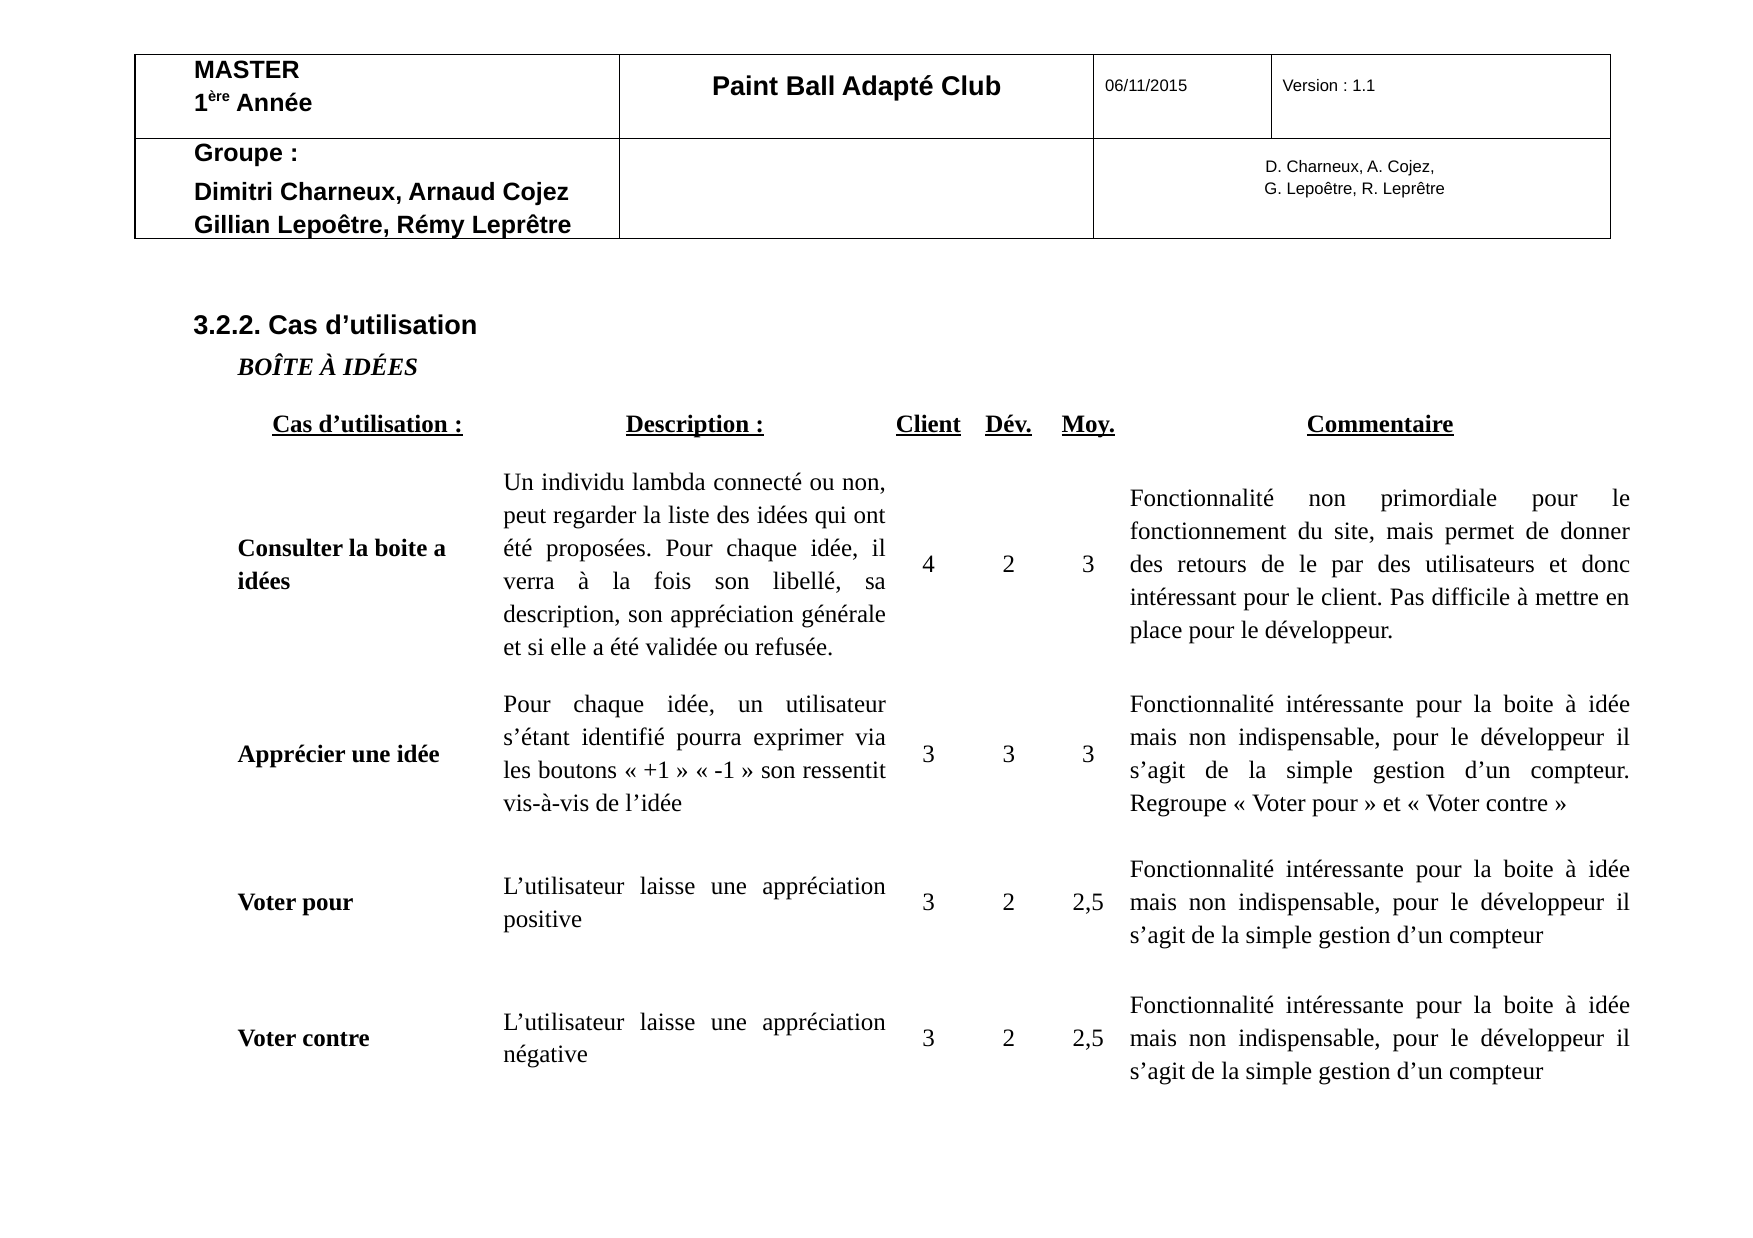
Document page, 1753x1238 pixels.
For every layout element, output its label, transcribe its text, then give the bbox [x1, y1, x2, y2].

subtitle Cas d’utilisation [193, 309, 1634, 341]
table_cell 3 [889, 846, 967, 958]
table_cell 3 [1050, 689, 1126, 817]
table_cell [500, 817, 889, 846]
table_header [967, 352, 1050, 380]
table_cell Cas d’utilisation : [234, 409, 500, 438]
table_header [500, 352, 889, 380]
table_cell 3 [967, 689, 1050, 817]
table_cell [889, 438, 967, 467]
table_cell Apprécier une idée [234, 689, 500, 817]
table_cell [1126, 661, 1633, 689]
table_cell 2 [967, 989, 1050, 1086]
table_cell [1050, 661, 1126, 689]
table_cell [967, 958, 1050, 989]
table_cell 3 [889, 989, 967, 1086]
table_cell [234, 817, 500, 846]
table_cell [500, 380, 889, 409]
table_cell [500, 438, 889, 467]
table_cell [234, 661, 500, 689]
table_cell Fonctionnalité intéressante pour la boite à idée mais non indispensable, pour le développeur il s’agit de la simple gestion d’un compteur [1126, 846, 1633, 958]
table_cell [889, 958, 967, 989]
table_cell [234, 438, 500, 467]
table_cell Un individu lambda connecté ou non, peut regarder la liste des idées qui ont été proposées. Pour chaque idée, il verra à la fois son libellé, sa description, son appréciation générale et si elle a été validée ou refusée. [500, 467, 889, 661]
table_cell [500, 661, 889, 689]
table_header BOÎTE À IDÉES [234, 352, 500, 380]
table_cell 2,5 [1050, 846, 1126, 958]
table_cell 3 [889, 689, 967, 817]
table_cell Pour chaque idée, un utilisateur s’étant identifié pourra exprimer via les boutons « +1 » « -1 » son ressentit vis-à-vis de l’idée [500, 689, 889, 817]
table_cell Description : [500, 409, 889, 438]
table_cell [1126, 380, 1633, 409]
table_cell Fonctionnalité intéressante pour la boite à idée mais non indispensable, pour le développeur il s’agit de la simple gestion d’un compteur. Regroupe « Voter pour » et « Voter contre » [1126, 689, 1633, 817]
table_cell L’utilisateur laisse une appréciation négative [500, 989, 889, 1086]
table_cell [234, 1086, 500, 1117]
table_cell [967, 817, 1050, 846]
table_cell [1050, 817, 1126, 846]
table_cell [967, 438, 1050, 467]
table_cell Consulter la boite a idées [234, 467, 500, 661]
table_cell 4 [889, 467, 967, 661]
table_cell 3 [1050, 467, 1126, 661]
table_cell [500, 1086, 889, 1117]
table_cell [1050, 438, 1126, 467]
table_cell Voter pour [234, 846, 500, 958]
table_cell [889, 661, 967, 689]
table_cell [1050, 380, 1126, 409]
table_header [1126, 352, 1633, 380]
table_cell Fonctionnalité non primordiale pour le fonctionnement du site, mais permet de donner des retours de le par des utilisateurs et donc intéressant pour le client. Pas difficile à mettre en place pour le développeur. [1126, 467, 1633, 661]
table_cell [1126, 438, 1633, 467]
table_cell [889, 380, 967, 409]
table_cell [1126, 958, 1633, 989]
table_cell Moy. [1050, 409, 1126, 438]
table_cell [500, 958, 889, 989]
table_cell [234, 380, 500, 409]
table_cell L’utilisateur laisse une appréciation positive [500, 846, 889, 958]
table_cell [234, 958, 500, 989]
table_cell Client [889, 409, 967, 438]
table_cell [1050, 1086, 1126, 1117]
table_cell Voter contre [234, 989, 500, 1086]
table_cell [967, 661, 1050, 689]
table_cell Dév. [967, 409, 1050, 438]
table_cell [1050, 958, 1126, 989]
table_cell [1126, 817, 1633, 846]
table_cell Commentaire [1126, 409, 1633, 438]
table_cell Fonctionnalité intéressante pour la boite à idée mais non indispensable, pour le développeur il s’agit de la simple gestion d’un compteur [1126, 989, 1633, 1086]
table_cell 2 [967, 467, 1050, 661]
table_cell 2 [967, 846, 1050, 958]
table_cell [889, 1086, 967, 1117]
table_cell [889, 817, 967, 846]
table_cell [967, 1086, 1050, 1117]
table_header [1050, 352, 1126, 380]
table_header [889, 352, 967, 380]
table_cell [967, 380, 1050, 409]
table_cell 2,5 [1050, 989, 1126, 1086]
table_cell [1126, 1086, 1633, 1117]
